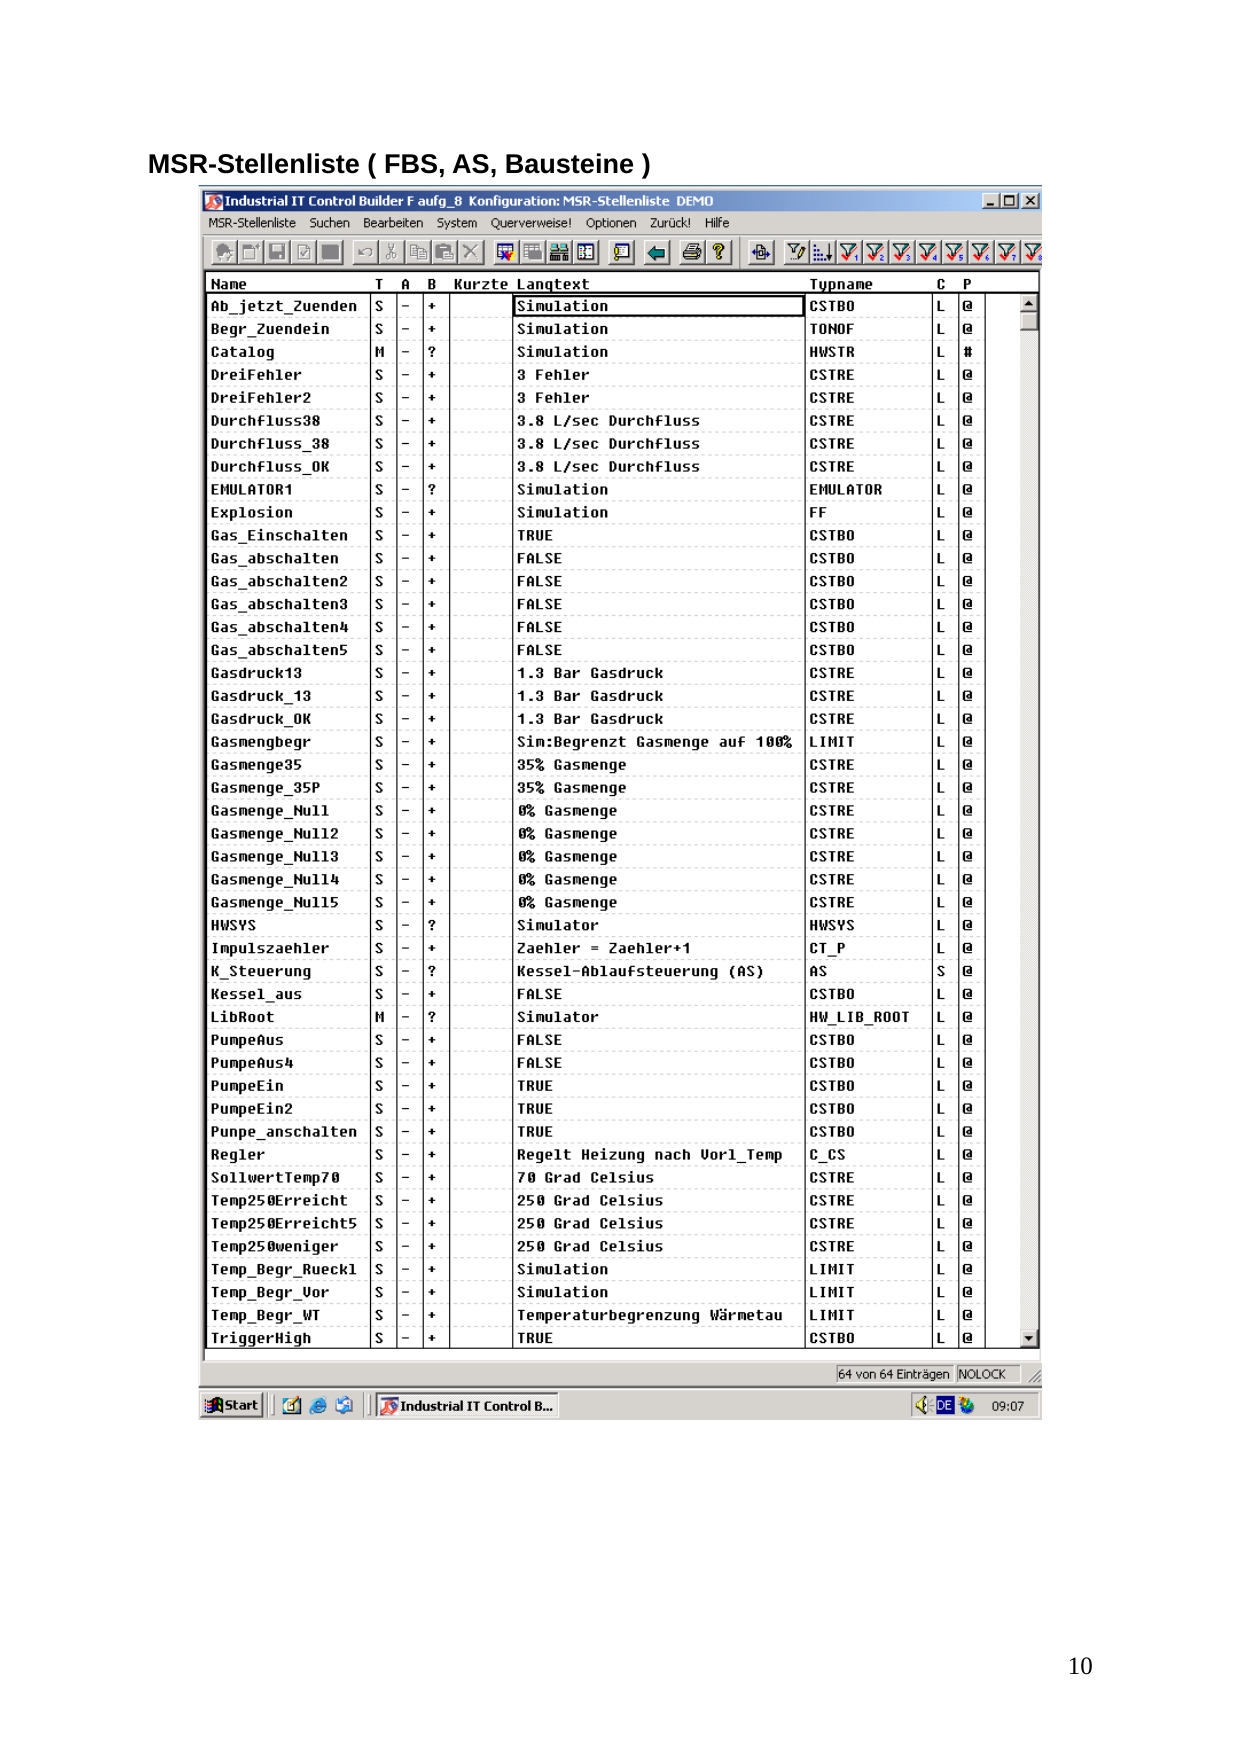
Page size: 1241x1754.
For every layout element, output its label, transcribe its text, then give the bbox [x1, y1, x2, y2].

picture [198, 185, 1042, 1420]
subtitle MSR-Stellenliste ( FBS, AS, Bausteine ) [148, 148, 1093, 179]
